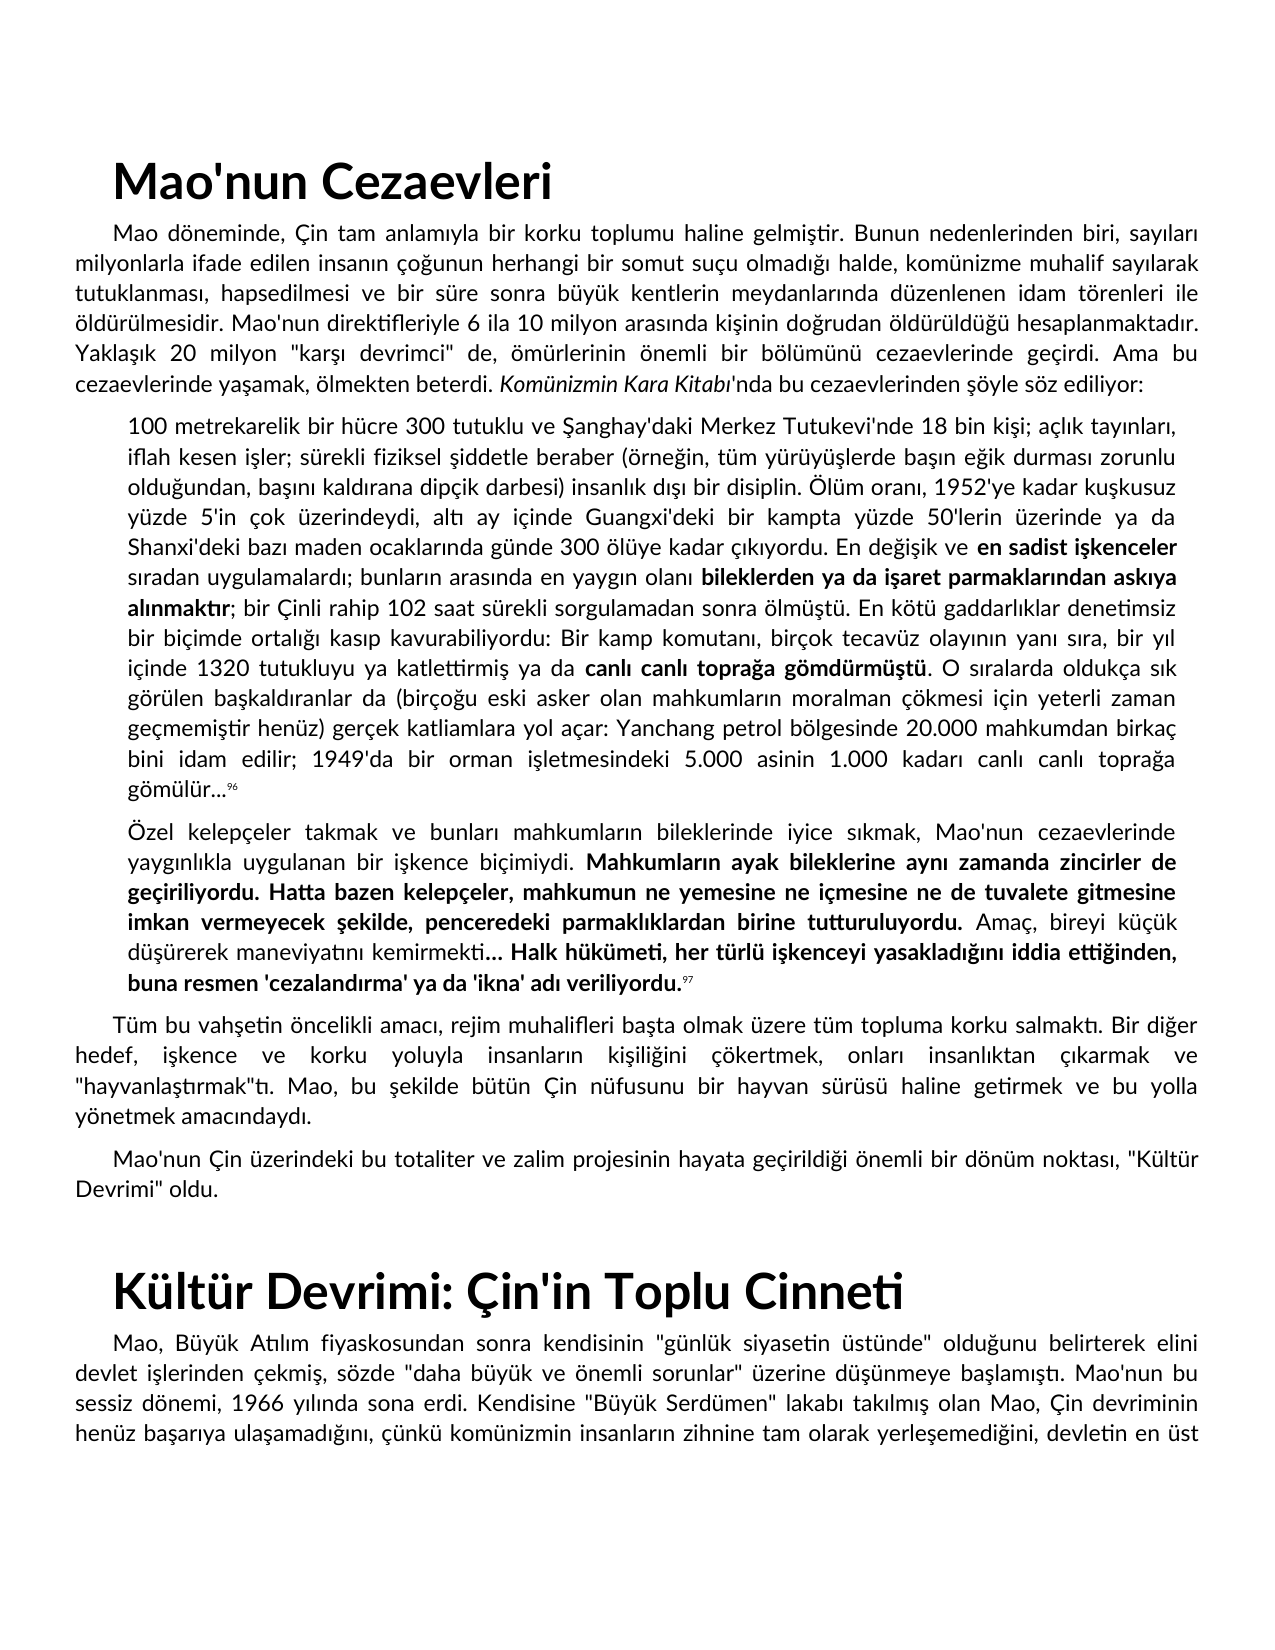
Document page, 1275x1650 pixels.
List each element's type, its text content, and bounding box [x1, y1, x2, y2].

subtitle Kültür Devrimi: Çin'in Toplu Cinneti [112, 1260, 1200, 1320]
subtitle Mao'nun Cezaevleri [112, 150, 1200, 210]
text Mao'nun Çin üzerindeki bu totaliter ve zalim projesinin hayata geçirildiği önemli bir dönüm noktası, "Kültür Devrimi" oldu. [75, 1144, 1200, 1202]
text 100 metrekarelik bir hücre 300 tutuklu ve Şanghay'daki Merkez Tutukevi'nde 18 bin kişi; açlık tayınları, iflah kesen işler; sürekli fiziksel şiddetle beraber (örneğin, tüm yürüyüşlerde başın eğik durması zorunlu olduğundan, başını kaldırana dipçik darbesi) insanlık dışı bir disiplin. Ölüm oranı, 1952'ye kadar kuşkusuz yüzde 5'in çok üzerindeydi, altı ay içinde Guangxi'deki bir kampta yüzde 50'lerin üzerinde ya da Shanxi'deki bazı maden ocaklarında günde 300 ölüye kadar çıkıyordu. En değişik ve en sadist işkenceler sıradan uygulamalardı; bunların arasında en yaygın olanı bileklerden ya da işaret parmaklarından askıya alınmaktır; bir Çinli rahip 102 saat sürekli sorgulamadan sonra ölmüştü. En kötü gaddarlıklar denetimsiz bir biçimde ortalığı kasıp kavurabiliyordu: Bir kamp komutanı, birçok tecavüz olayının yanı sıra, bir yıl içinde 1320 tutukluyu ya katlettirmiş ya da canlı canlı toprağa gömdürmüştü. O sıralarda oldukça sık görülen başkaldıranlar da (birçoğu eski asker olan mahkumların moralman çökmesi için yeterli zaman geçmemiştir henüz) gerçek katliamlara yol açar: Yanchang petrol bölgesinde 20.000 mahkumdan birkaç bini idam edilir; 1949'da bir orman işletmesindeki 5.000 asinin 1.000 kadarı canlı canlı toprağa gömülür...96 [127, 412, 1177, 802]
text Mao, Büyük Atılım fiyaskosundan sonra kendisinin "günlük siyasetin üstünde" olduğunu belirterek elini devlet işlerinden çekmiş, sözde "daha büyük ve önemli sorunlar" üzerine düşünmeye başlamıştı. Mao'nun bu sessiz dönemi, 1966 yılında sona erdi. Kendisine "Büyük Serdümen" lakabı takılmış olan Mao, Çin devriminin henüz başarıya ulaşamadığını, çünkü komünizmin insanların zihnine tam olarak yerleşemediğini, devletin en üst [75, 1328, 1200, 1446]
text Mao döneminde, Çin tam anlamıyla bir korku toplumu haline gelmiştir. Bunun nedenlerinden biri, sayıları milyonlarla ifade edilen insanın çoğunun herhangi bir somut suçu olmadığı halde, komünizme muhalif sayılarak tutuklanması, hapsedilmesi ve bir süre sonra büyük kentlerin meydanlarında düzenlenen idam törenleri ile öldürülmesidir. Mao'nun direktifleriyle 6 ila 10 milyon arasında kişinin doğrudan öldürüldüğü hesaplanmaktadır. Yaklaşık 20 milyon "karşı devrimci" de, ömürlerinin önemli bir bölümünü cezaevlerinde geçirdi. Ama bu cezaevlerinde yaşamak, ölmekten beterdi. Komünizmin Kara Kitabı'nda bu cezaevlerinden şöyle söz ediliyor: [75, 218, 1200, 397]
text Özel kelepçeler takmak ve bunları mahkumların bileklerinde iyice sıkmak, Mao'nun cezaevlerinde yaygınlıkla uygulanan bir işkence biçimiydi. Mahkumların ayak bileklerine aynı zamanda zincirler de geçiriliyordu. Hatta bazen kelepçeler, mahkumun ne yemesine ne içmesine ne de tuvalete gitmesine imkan vermeyecek şekilde, penceredeki parmaklıklardan birine tutturuluyordu. Amaç, bireyi küçük düşürerek maneviyatını kemirmekti… Halk hükümeti, her türlü işkenceyi yasakladığını iddia ettiğinden, buna resmen 'cezalandırma' ya da 'ikna' adı veriliyordu.97 [127, 817, 1177, 996]
text Tüm bu vahşetin öncelikli amacı, rejim muhalifleri başta olmak üzere tüm topluma korku salmaktı. Bir diğer hedef, işkence ve korku yoluyla insanların kişiliğini çökertmek, onları insanlıktan çıkarmak ve "hayvanlaştırmak"tı. Mao, bu şekilde bütün Çin nüfusunu bir hayvan sürüsü haline getirmek ve bu yolla yönetmek amacındaydı. [75, 1011, 1200, 1129]
